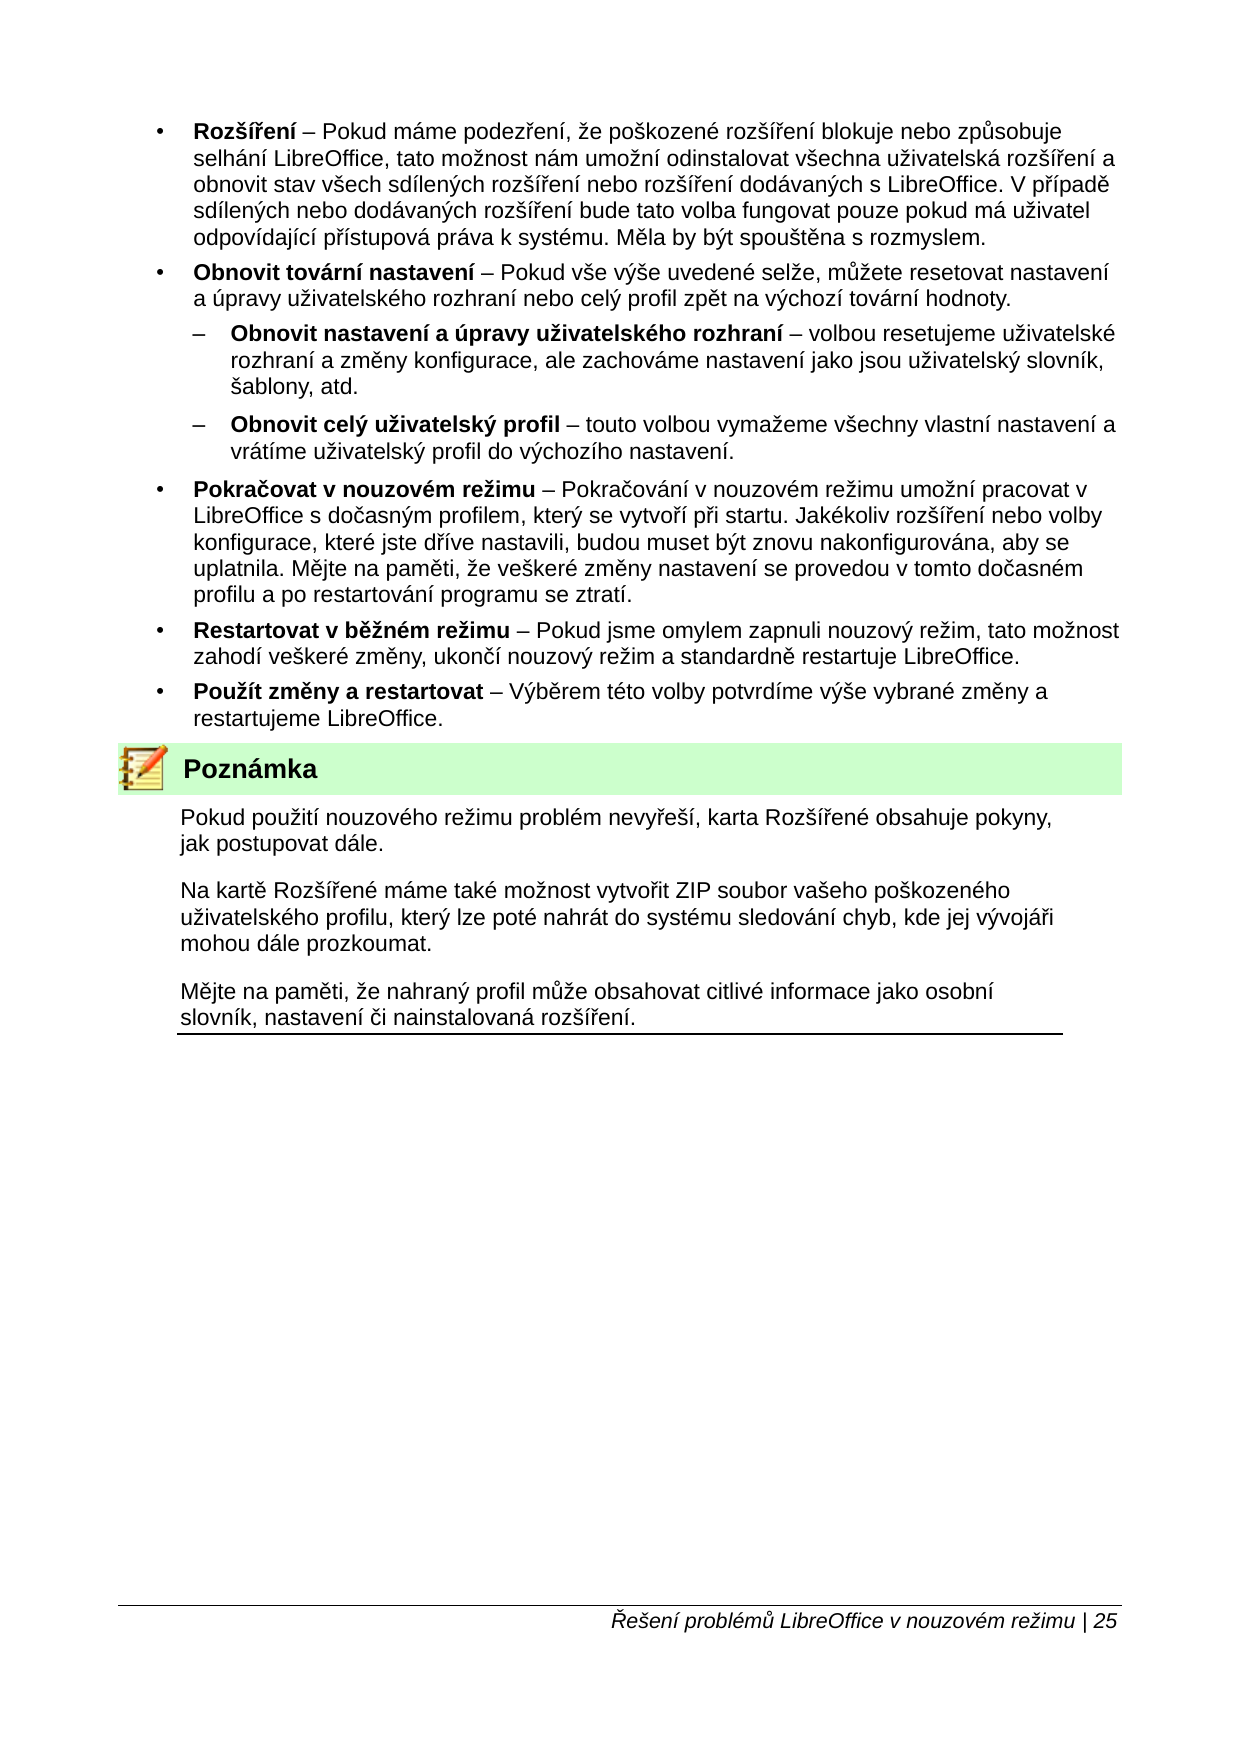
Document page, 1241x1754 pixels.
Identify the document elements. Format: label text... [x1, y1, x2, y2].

list Pokračovat v nouzovém režimu – Pokračování v nouzovém režimu umožní pracovat v LibreOffice s dočasným profilem, který se vytvoří při startu. Jakékoliv rozšíření nebo volby konfigurace, které jste dříve nastavili, budou muset být znovu nakonfigurována, aby se uplatnila. Mějte na paměti, že veškeré změny nastavení se provedou v tomto dočasném profilu a po restartování programu se ztratí. [156, 476, 1122, 608]
list Obnovit celý uživatelský profil – touto volbou vymažeme všechny vlastní nastavení a vrátíme uživatelský profil do výchozího nastavení. [192, 411, 1122, 464]
list Použít změny a restartovat – Výběrem této volby potvrdíme výše vybrané změny a restartujeme LibreOffice. [156, 678, 1122, 731]
list Obnovit nastavení a úpravy uživatelského rozhraní – volbou resetujeme uživatelské rozhraní a změny konfigurace, ale zachováme nastavení jako jsou uživatelský slovník, šablony, atd. [192, 320, 1122, 399]
list Rozšíření – Pokud máme podezření, že poškozené rozšíření blokuje nebo způsobuje selhání LibreOffice, tato možnost nám umožní odinstalovat všechna uživatelská rozšíření a obnovit stav všech sdílených rozšíření nebo rozšíření dodávaných s LibreOffice. V případě sdílených nebo dodávaných rozšíření bude tato volba fungovat pouze pokud má uživatel odpovídající přístupová práva k systému. Měla by být spouštěna s rozmyslem. [156, 118, 1122, 250]
subtitle Poznámka [118, 743, 1122, 795]
list Restartovat v běžném režimu – Pokud jsme omylem zapnuli nouzový režim, tato možnost zahodí veškeré změny, ukončí nouzový režim a standardně restartuje LibreOffice. [156, 617, 1122, 669]
text Na kartě Rozšířené máme také možnost vytvořit ZIP soubor vašeho poškozeného uživatelského profilu, který lze poté nahrát do systému sledování chyb, kde jej vývojáři mohou dále prozkoumat. [177, 874, 1063, 957]
list Obnovit tovární nastavení – Pokud vše výše uvedené selže, můžete resetovat nastavení a úpravy uživatelského rozhraní nebo celý profil zpět na výchozí tovární hodnoty. [156, 259, 1122, 311]
text Pokud použití nouzového režimu problém nevyřeší, karta Rozšířené obsahuje pokyny, jak postupovat dále. [177, 801, 1063, 856]
picture [119, 743, 170, 794]
text Mějte na paměti, že nahraný profil může obsahovat citlivé informace jako osobní slovník, nastavení či nainstalovaná rozšíření. [177, 974, 1063, 1033]
